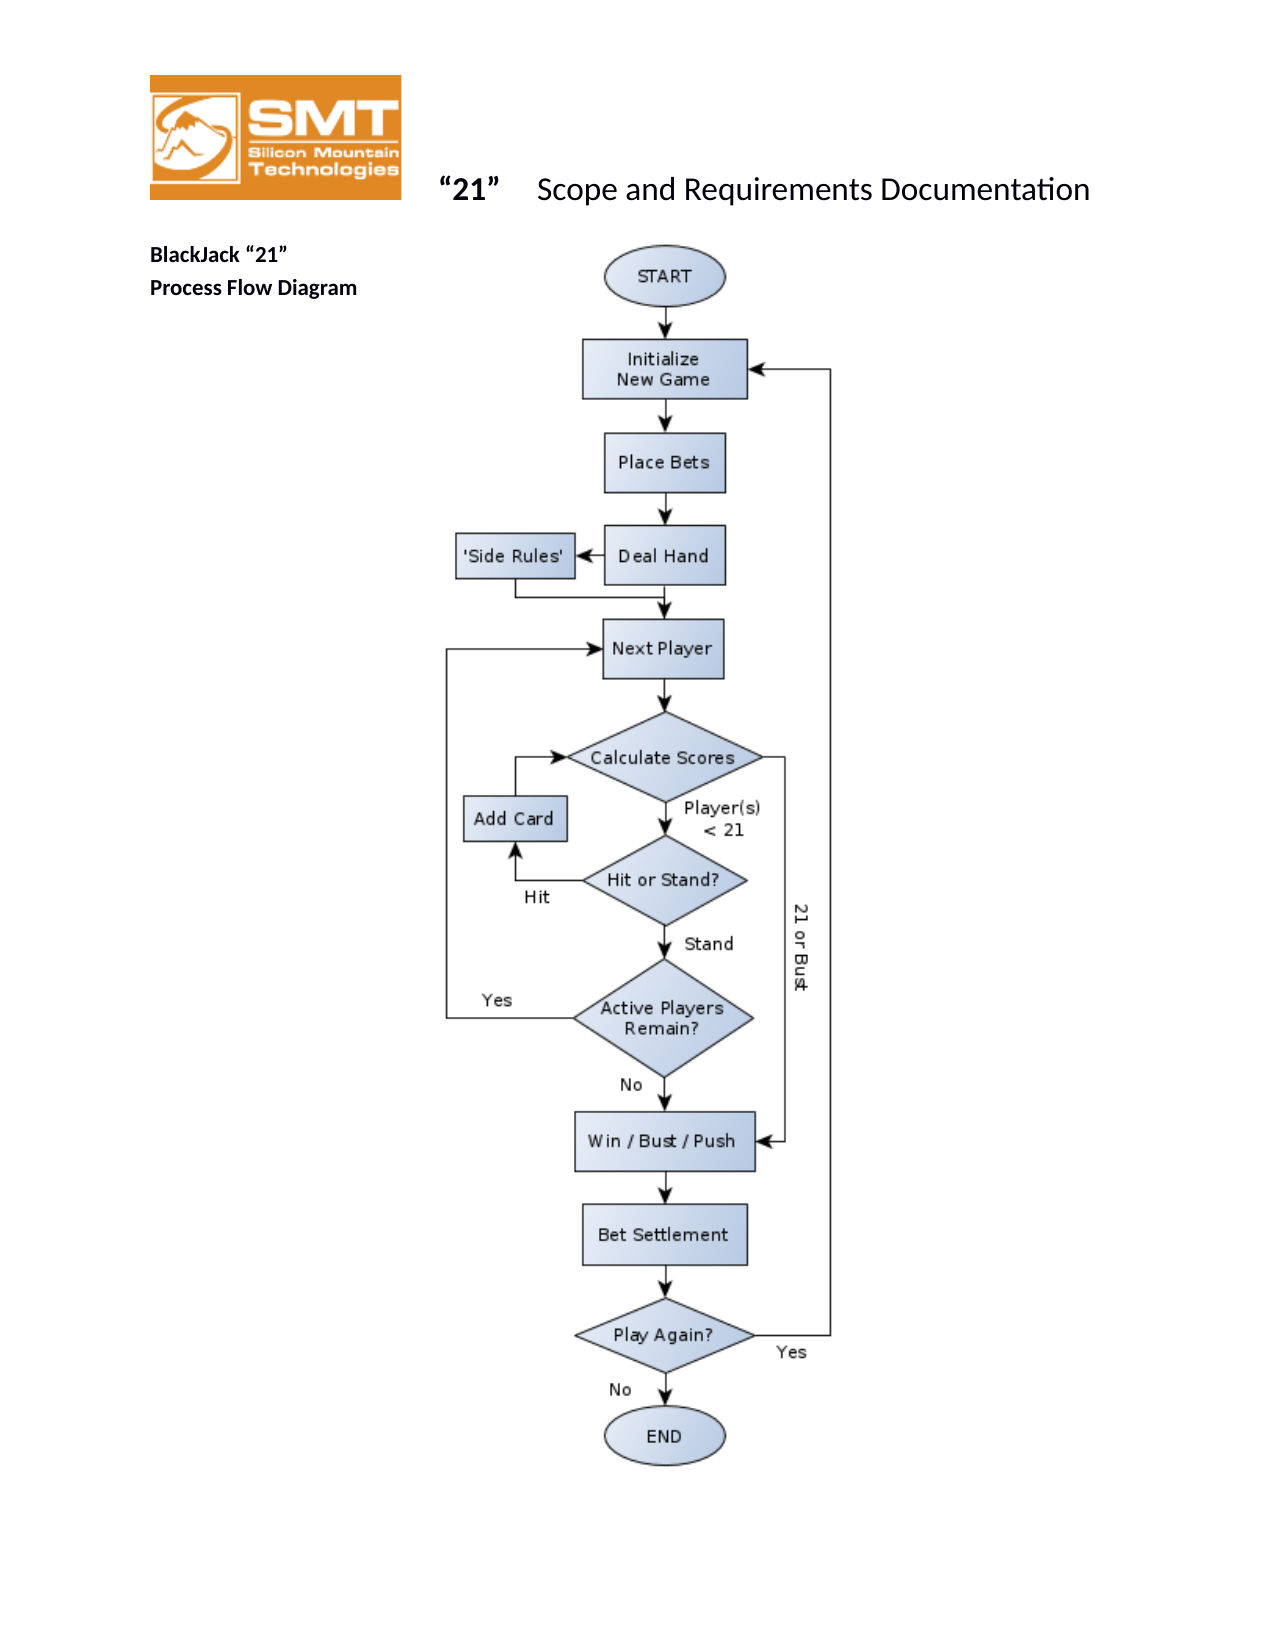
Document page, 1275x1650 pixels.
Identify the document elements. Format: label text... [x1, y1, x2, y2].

picture [150, 75, 402, 200]
text BlackJack “21” [150, 241, 432, 268]
picture [432, 231, 843, 1482]
text [843, 241, 1125, 268]
text [843, 273, 1125, 301]
text Process Flow Diagram [150, 273, 432, 301]
